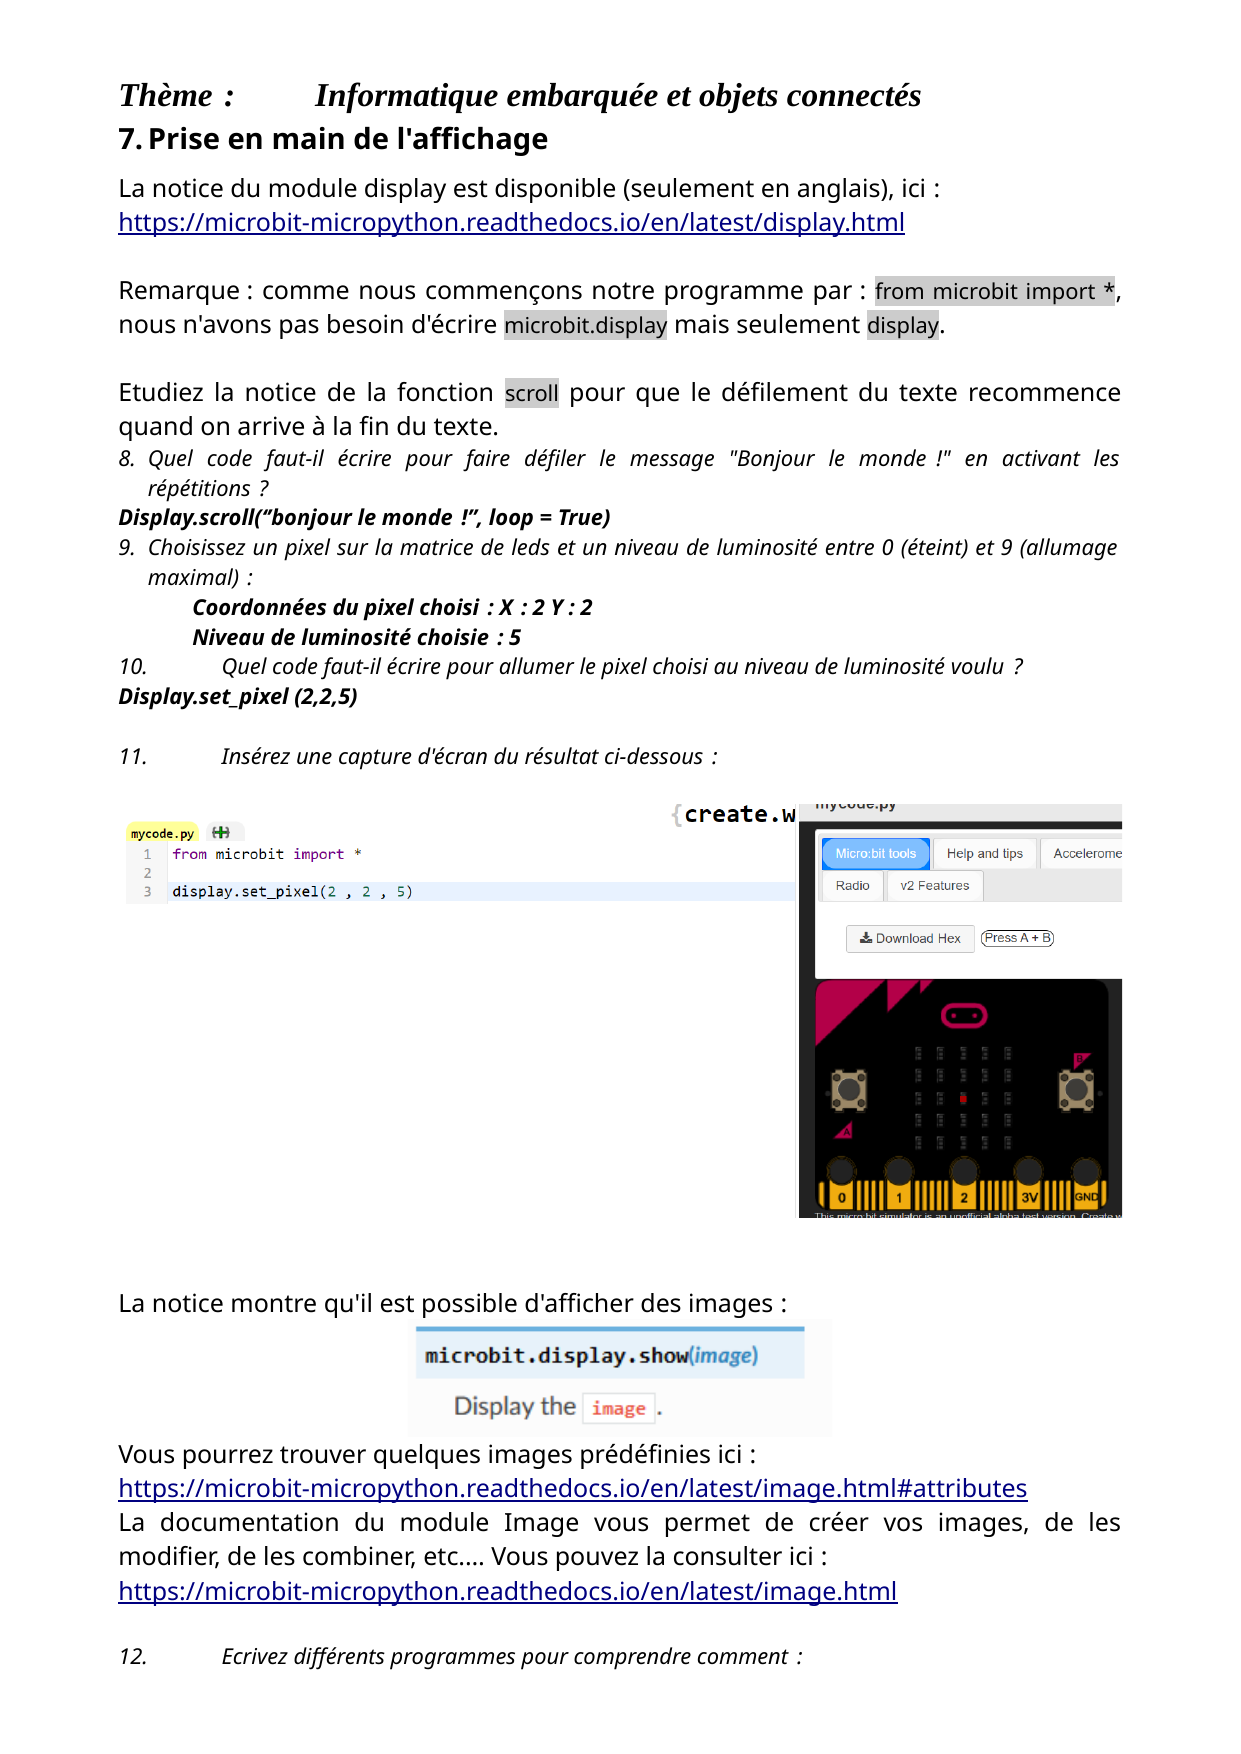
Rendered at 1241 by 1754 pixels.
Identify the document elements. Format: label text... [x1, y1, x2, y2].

text Display.set_pixel (2,2,5) [118, 681, 1122, 711]
text Coordonnées du pixel choisi : X : 2 Y : 2 [118, 592, 1122, 622]
text Etudiez la notice de la fonction scroll pour que le défilement du texte recommence quand on arrive à la fin du texte. [118, 375, 1122, 443]
text https://microbit-micropython.readthedocs.io/en/latest/image.html [118, 1573, 1122, 1607]
text Niveau de luminosité choisie : 5 [118, 622, 1122, 651]
subtitle Insérez une capture d'écran du résultat ci-dessous : [118, 741, 1122, 771]
subtitle Prise en main de l'affichage [118, 118, 1122, 158]
subtitle Quel code faut-il écrire pour allumer le pixel choisi au niveau de luminosité voulu ? [118, 651, 1122, 681]
text https://microbit-micropython.readthedocs.io/en/latest/display.html [118, 204, 1122, 238]
text https://microbit-micropython.readthedocs.io/en/latest/image.html#attributes [118, 1471, 1122, 1505]
text Display.scroll(‘’bonjour le monde !’’, loop = True) [118, 502, 1122, 532]
text La documentation du module Image vous permet de créer vos images, de les modifier, de les combiner, etc.… Vous pouvez la consulter ici : [118, 1505, 1122, 1573]
text Vous pourrez trouver quelques images prédéfinies ici : [118, 1437, 1122, 1471]
subtitle Ecrivez différents programmes pour comprendre comment : [118, 1641, 1122, 1671]
text La notice du module display est disponible (seulement en anglais), ici : [118, 170, 1122, 204]
text Remarque : comme nous commençons notre programme par : from microbit import *, nous n'avons pas besoin d'écrire microbit.display mais seulement display. [118, 272, 1122, 341]
subtitle Quel code faut-il écrire pour faire défiler le message "Bonjour le monde !" en activant les répétitions ? [118, 443, 1122, 502]
text La notice montre qu'il est possible d'afficher des images : [118, 1286, 1122, 1320]
subtitle Choisissez un pixel sur la matrice de leds et un niveau de luminosité entre 0 (éteint) et 9 (allumage maximal) : [118, 532, 1122, 592]
